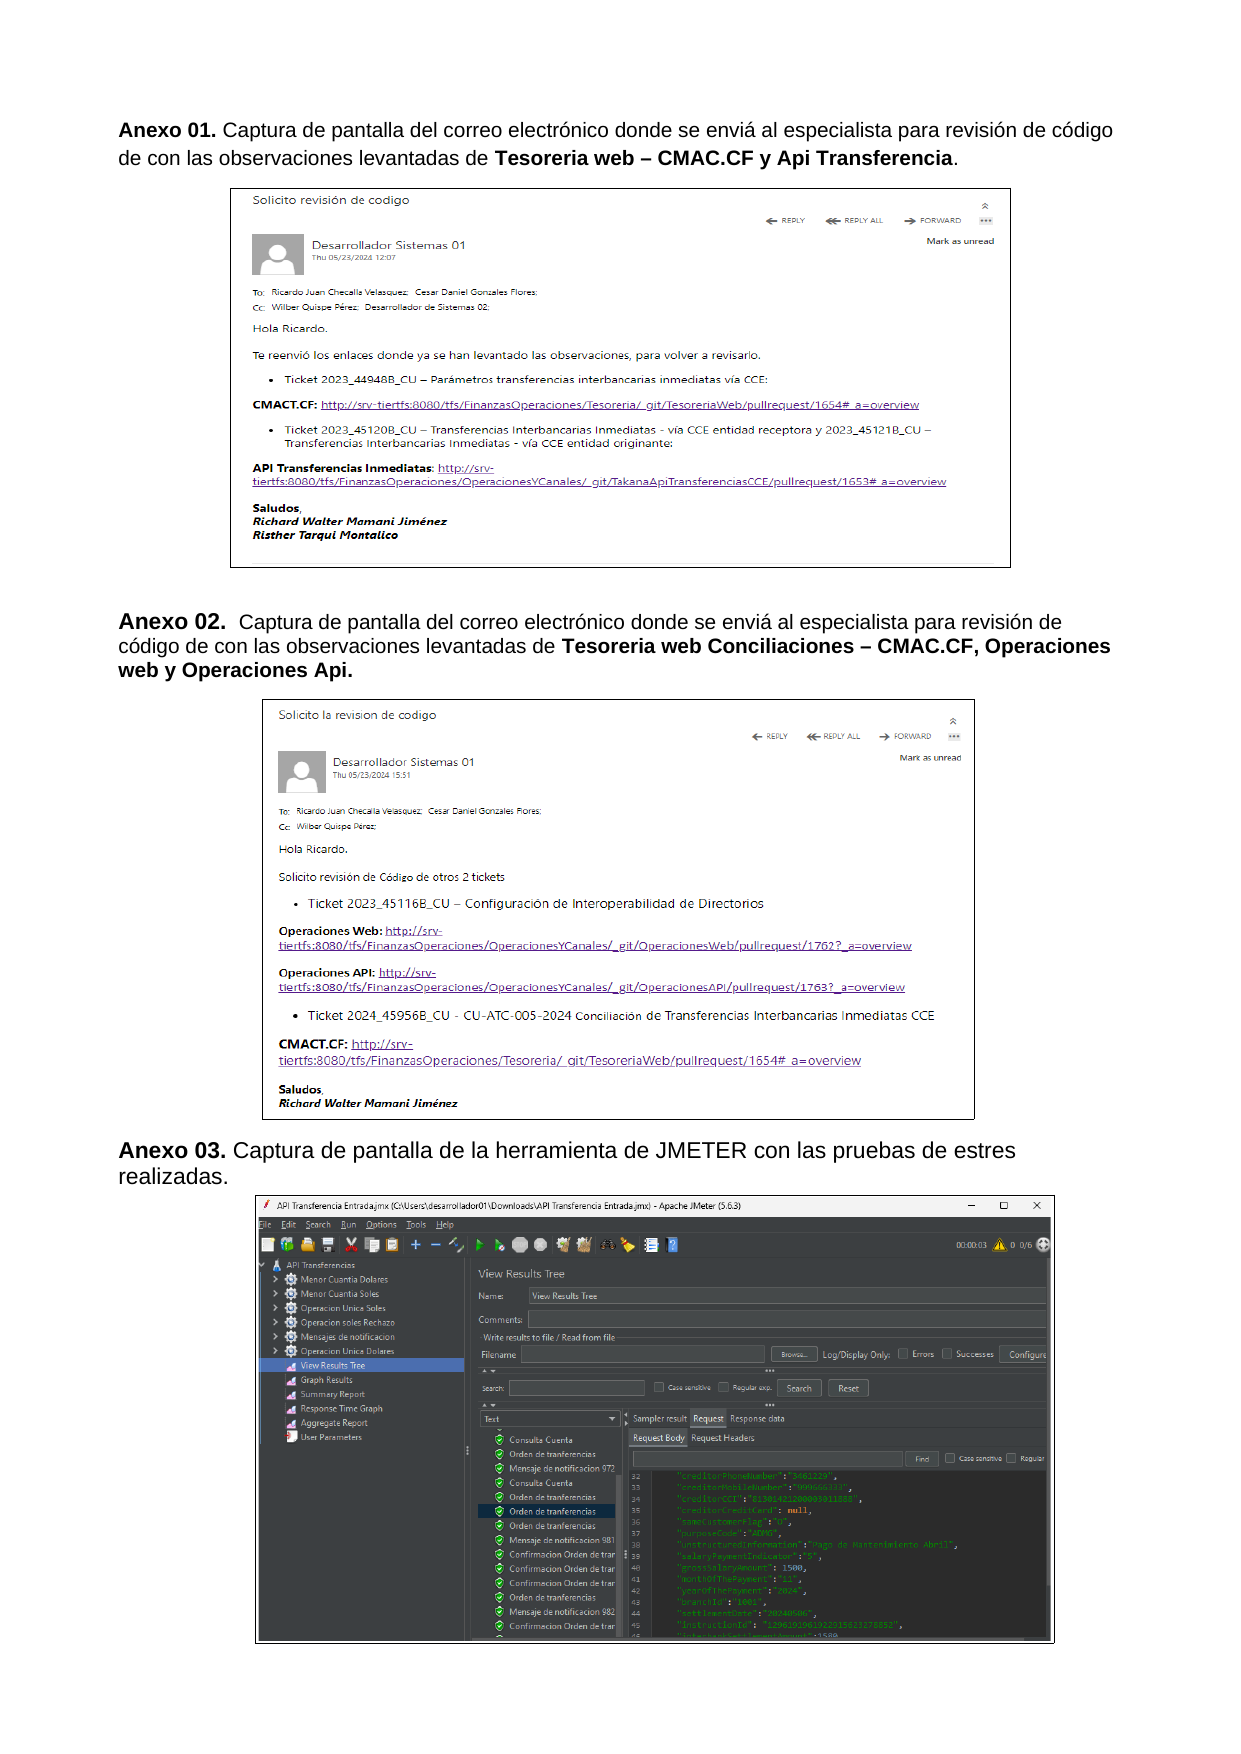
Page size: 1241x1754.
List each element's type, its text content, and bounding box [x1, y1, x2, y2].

text Anexo 01. Captura de pantalla del correo electrónico donde se enviá al especialista para revisión de código de con las observaciones levantadas de Tesoreria web – CMAC.CF y Api Transferencia. [118, 118, 1122, 169]
picture [232, 190, 1008, 565]
picture [258, 1197, 1051, 1641]
picture [265, 702, 971, 1116]
text Anexo 03. Captura de pantalla de la herramienta de JMETER con las pruebas de estres realizadas. [118, 1137, 1122, 1189]
text Anexo 02. Captura de pantalla del correo electrónico donde se enviá al especialista para revisión de código de con las observaciones levantadas de Tesoreria web Conciliaciones – CMAC.CF, Operaciones web y Operaciones Api. [118, 608, 1122, 682]
